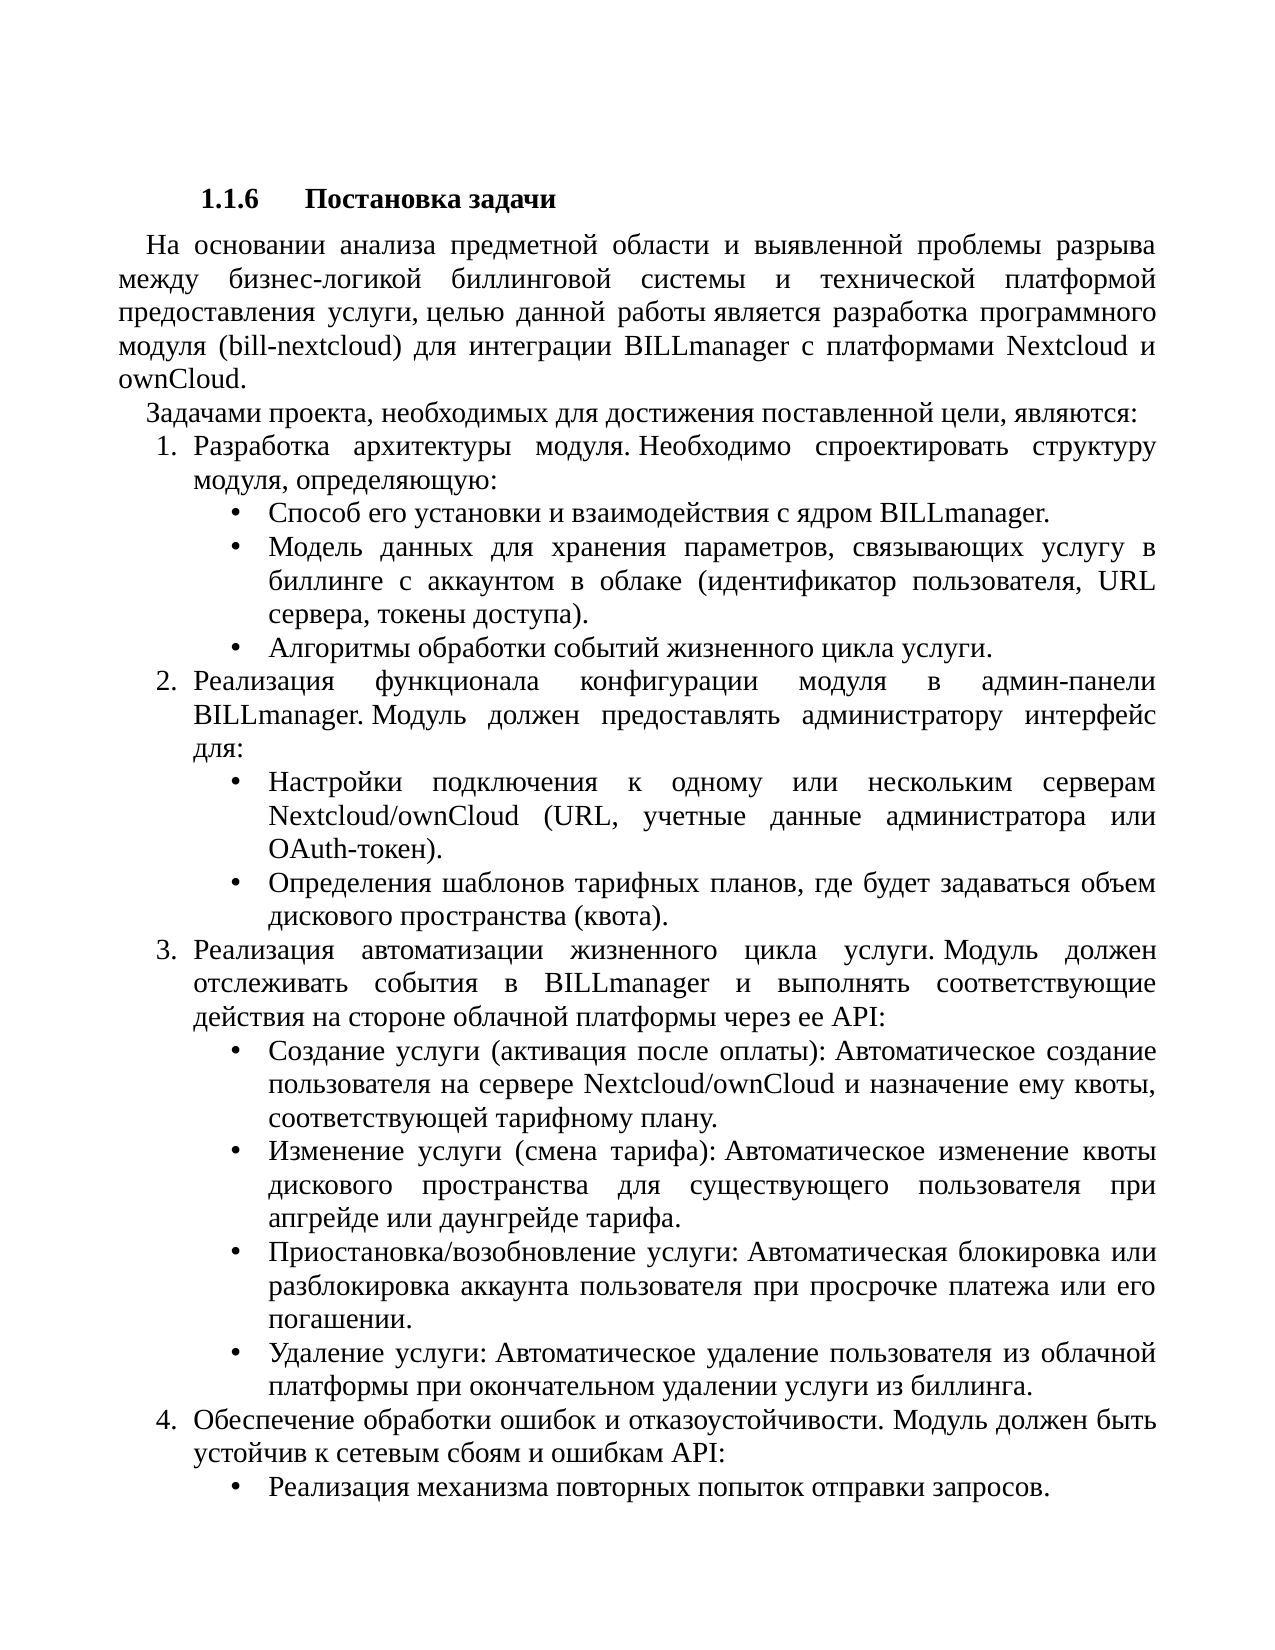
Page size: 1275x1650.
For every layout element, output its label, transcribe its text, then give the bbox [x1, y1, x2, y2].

list Создание услуги (активация после оплаты): Автоматическое создание пользователя на сервере Nextcloud/ownCloud и назначение ему квоты, соответствующей тарифному плану. [231, 1033, 1157, 1133]
list Алгоритмы обработки событий жизненного цикла услуги. [231, 630, 1157, 663]
subtitle Постановка задачи [193, 181, 1157, 215]
list Реализация функционала конфигурации модуля в админ-панели BILLmanager. Модуль должен предоставлять администратору интерфейс для: [156, 663, 1157, 764]
list Приостановка/возобновление услуги: Автоматическая блокировка или разблокировка аккаунта пользователя при просрочке платежа или его погашении. [231, 1234, 1157, 1335]
list Удаление услуги: Автоматическое удаление пользователя из облачной платформы при окончательном удалении услуги из биллинга. [231, 1335, 1157, 1402]
text Задачами проекта, необходимых для достижения поставленной цели, являются: [118, 395, 1157, 428]
text На основании анализа предметной области и выявленной проблемы разрыва между бизнес-логикой биллинговой системы и технической платформой предоставления услуги, целью данной работы является разработка программного модуля (bill-nextcloud) для интеграции BILLmanager с платформами Nextcloud и ownCloud. [118, 227, 1157, 395]
list Настройки подключения к одному или нескольким серверам Nextcloud/ownCloud (URL, учетные данные администратора или OAuth-токен). [231, 764, 1157, 865]
list Модель данных для хранения параметров, связывающих услугу в биллинге с аккаунтом в облаке (идентификатор пользователя, URL сервера, токены доступа). [231, 529, 1157, 630]
list Изменение услуги (смена тарифа): Автоматическое изменение квоты дискового пространства для существующего пользователя при апгрейде или даунгрейде тарифа. [231, 1133, 1157, 1234]
list Способ его установки и взаимодействия с ядром BILLmanager. [231, 496, 1157, 529]
list Обеспечение обработки ошибок и отказоустойчивости. Модуль должен быть устойчив к сетевым сбоям и ошибкам API: [156, 1402, 1157, 1469]
list Определения шаблонов тарифных планов, где будет задаваться объем дискового пространства (квота). [231, 865, 1157, 932]
list Разработка архитектуры модуля. Необходимо спроектировать структуру модуля, определяющую: [156, 428, 1157, 496]
list Реализация автоматизации жизненного цикла услуги. Модуль должен отслеживать события в BILLmanager и выполнять соответствующие действия на стороне облачной платформы через ее API: [156, 932, 1157, 1033]
list Реализация механизма повторных попыток отправки запросов. [231, 1469, 1157, 1503]
